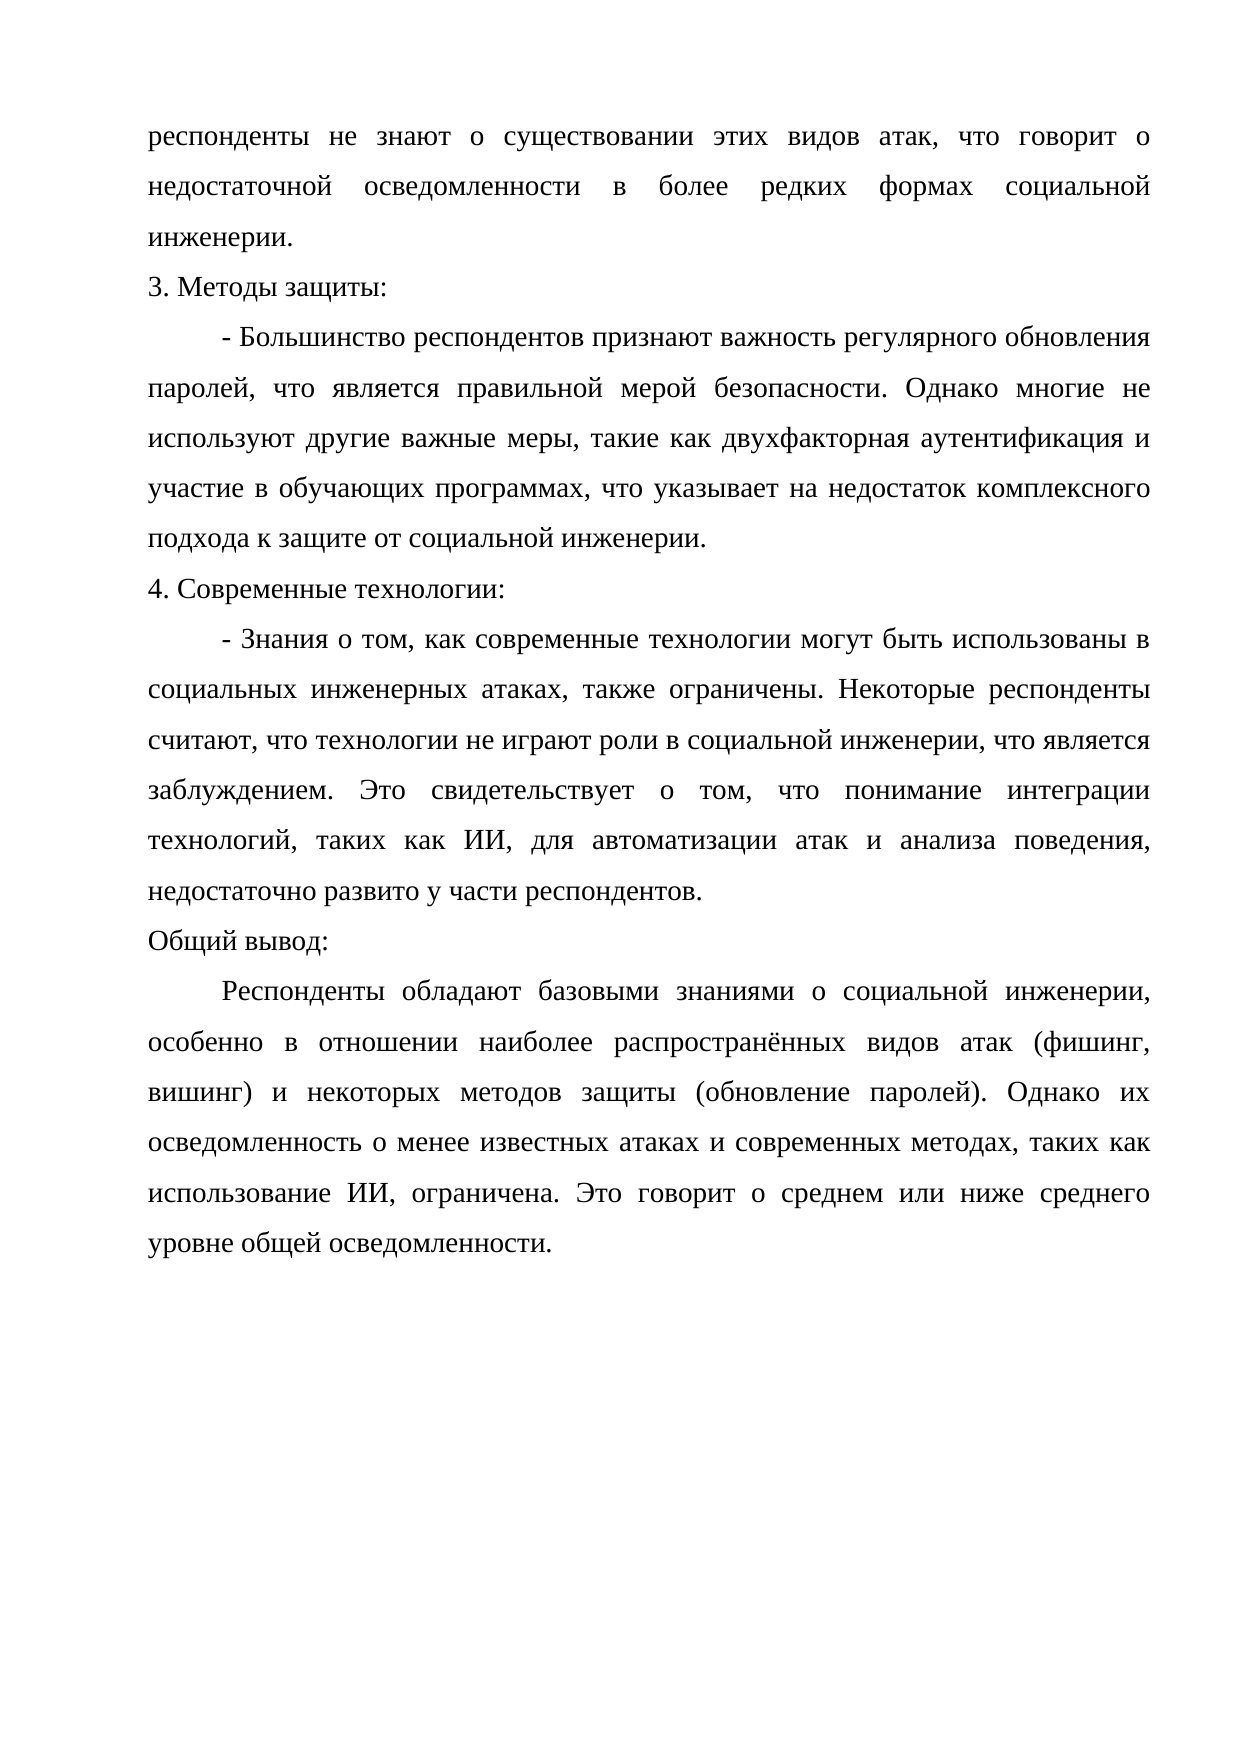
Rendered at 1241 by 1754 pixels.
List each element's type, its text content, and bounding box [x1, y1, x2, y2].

text 4. Современные технологии: [148, 571, 1152, 604]
text Общий вывод: [148, 923, 1152, 957]
text респонденты не знают о существовании этих видов атак, что говорит о недостаточной осведомленности в более редких формах социальной инженерии. [148, 118, 1152, 252]
text - Большинство респондентов признают важность регулярного обновления паролей, что является правильной мерой безопасности. Однако многие не используют другие важные меры, такие как двухфакторная аутентификация и участие в обучающих программах, что указывает на недостаток комплексного подхода к защите от социальной инженерии. [148, 319, 1152, 554]
text 3. Методы защиты: [148, 269, 1152, 303]
text - Знания о том, как современные технологии могут быть использованы в социальных инженерных атаках, также ограничены. Некоторые респонденты считают, что технологии не играют роли в социальной инженерии, что является заблуждением. Это свидетельствует о том, что понимание интеграции технологий, таких как ИИ, для автоматизации атак и анализа поведения, недостаточно развито у части респондентов. [148, 621, 1152, 906]
text Респонденты обладают базовыми знаниями о социальной инженерии, особенно в отношении наиболее распространённых видов атак (фишинг, вишинг) и некоторых методов защиты (обновление паролей). Однако их осведомленность о менее известных атаках и современных методах, таких как использование ИИ, ограничена. Это говорит о среднем или ниже среднего уровне общей осведомленности. [148, 973, 1152, 1258]
